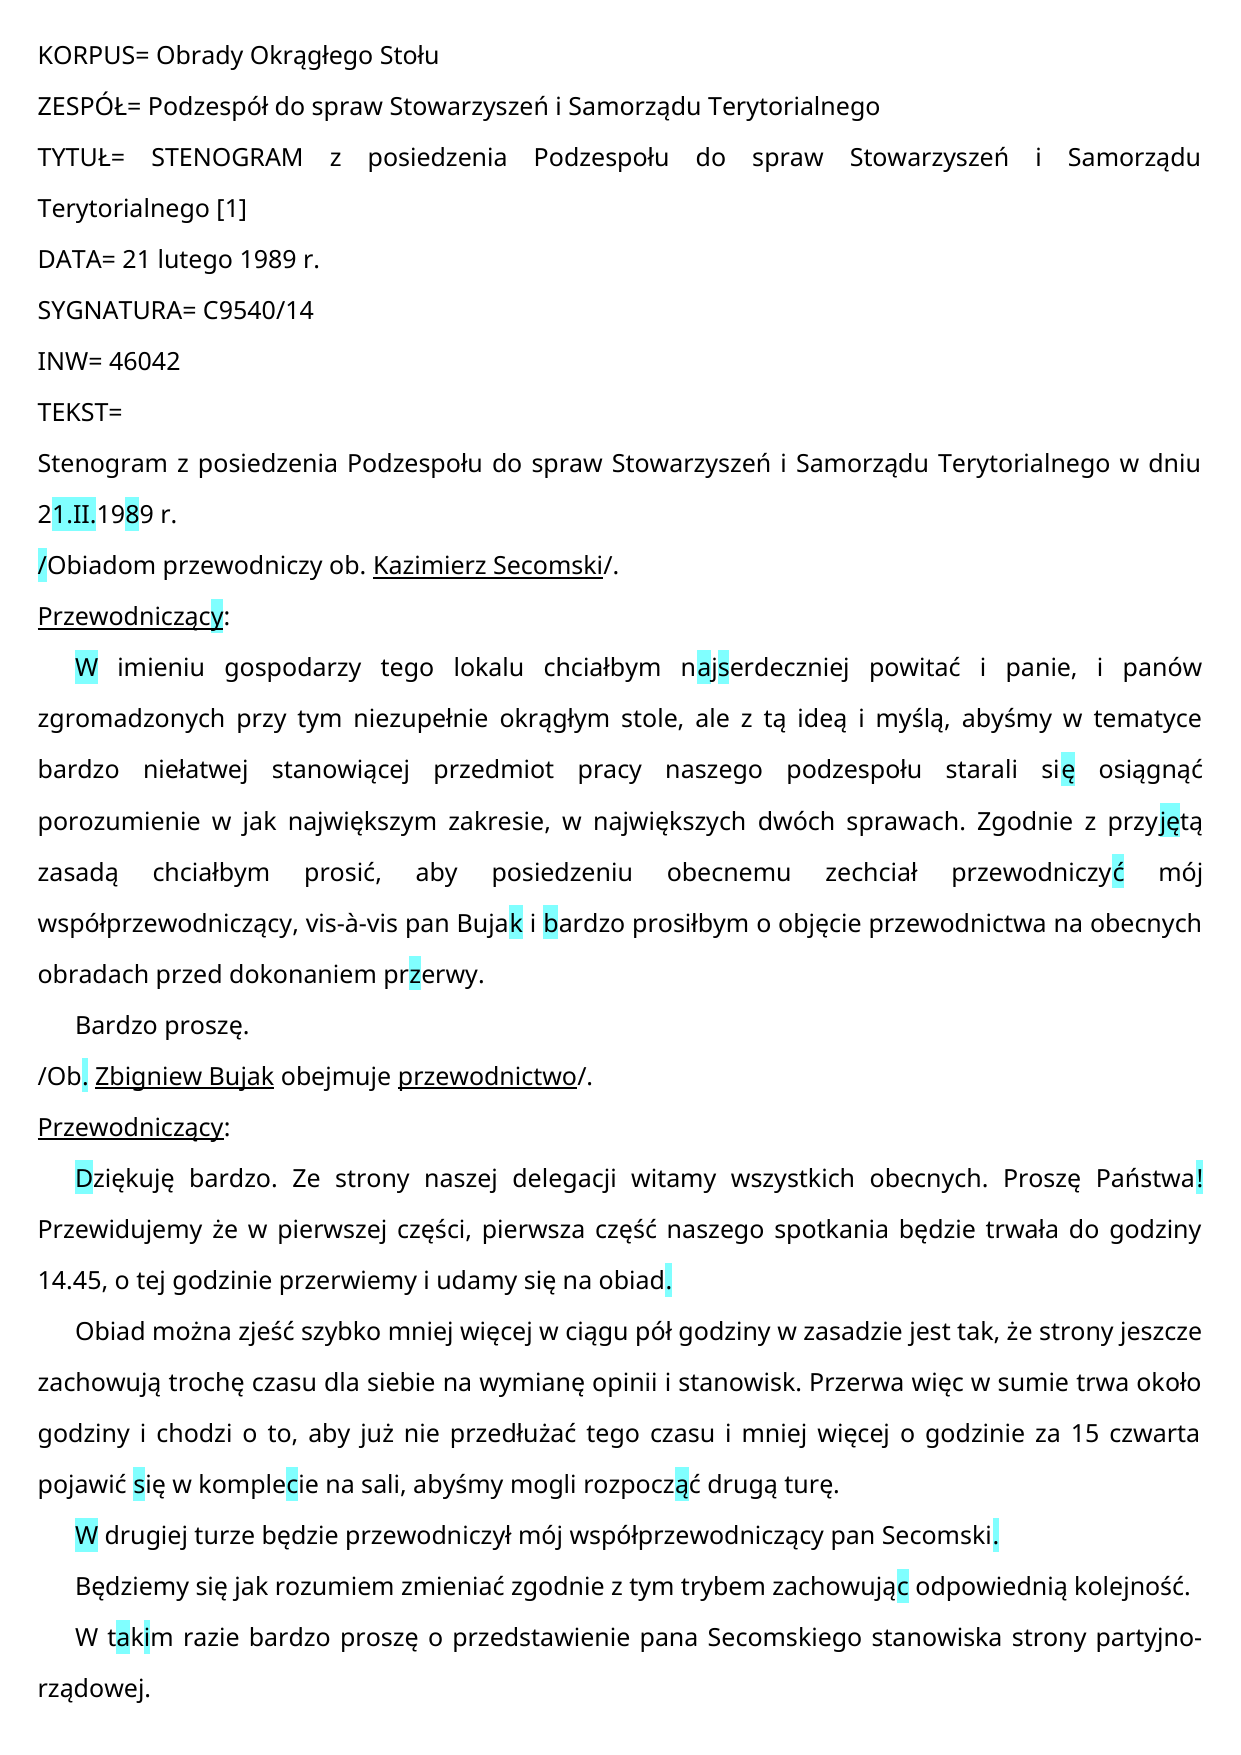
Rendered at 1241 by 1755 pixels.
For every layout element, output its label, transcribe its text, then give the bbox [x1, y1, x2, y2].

text Stenogram z posiedzenia Podzespołu do spraw Stowarzyszeń i Samorządu Terytorialnego w dniu 21.II.1989 r. [37, 446, 1203, 531]
text Obiad można zjeść szybko mniej więcej w ciągu pół godziny w zasadzie jest tak, że strony jeszcze zachowują trochę czasu dla siebie na wymianę opinii i stanowisk. Przerwa więc w sumie trwa około godziny i chodzi o to, aby już nie przedłużać tego czasu i mniej więcej o godzinie za 15 czwarta pojawić się w komplecie na sali, abyśmy mogli rozpocząć drugą turę. [37, 1313, 1203, 1501]
text KORPUS= Obrady Okrągłego Stołu [37, 37, 1203, 72]
text W takim razie bardzo proszę o przedstawienie pana Secomskiego stanowiska strony partyjno-rządowej. [37, 1620, 1203, 1705]
text ZESPÓŁ= Podzespół do spraw Stowarzyszeń i Samorządu Terytorialnego [37, 88, 1203, 123]
text TYTUŁ= STENOGRAM z posiedzenia Podzespołu do spraw Stowarzyszeń i Samorządu Terytorialnego [1] [37, 139, 1203, 225]
text Bardzo proszę. [37, 1007, 1203, 1041]
text Będziemy się jak rozumiem zmieniać zgodnie z tym trybem zachowując odpowiednią kolejność. [37, 1569, 1203, 1603]
text W drugiej turze będzie przewodniczył mój współprzewodniczący pan Secomski. [37, 1518, 1203, 1552]
text W imieniu gospodarzy tego lokalu chciałbym najserdeczniej powitać i panie, i panów zgromadzonych przy tym niezupełnie okrągłym stole, ale z tą ideą i myślą, abyśmy w tematyce bardzo niełatwej stanowiącej przedmiot pracy naszego podzespołu starali się osiągnąć porozumienie w jak największym zakresie, w największych dwóch sprawach. Zgodnie z przyjętą zasadą chciałbym prosić, aby posiedzeniu obecnemu zechciał przewodniczyć mój współprzewodniczący, vis-à-vis pan Bujak i bardzo prosiłbym o objęcie przewodnictwa na obecnych obradach przed dokonaniem przerwy. [37, 650, 1203, 990]
text Przewodniczący: [37, 1109, 1203, 1143]
text Przewodniczący: [37, 599, 1203, 633]
text /Ob. Zbigniew Bujak obejmuje przewodnictwo/. [37, 1058, 1203, 1092]
text Dziękuję bardzo. Ze strony naszej delegacji witamy wszystkich obecnych. Proszę Państwa! Przewidujemy że w pierwszej części, pierwsza część naszego spotkania będzie trwała do godziny 14.45, o tej godzinie przerwiemy i udamy się na obiad. [37, 1160, 1203, 1297]
text TEKST= [37, 395, 1203, 429]
text INW= 46042 [37, 344, 1203, 378]
text /Obiadom przewodniczy ob. Kazimierz Secomski/. [37, 548, 1203, 582]
text SYGNATURA= C9540/14 [37, 293, 1203, 327]
text DATA= 21 lutego 1989 r. [37, 242, 1203, 276]
